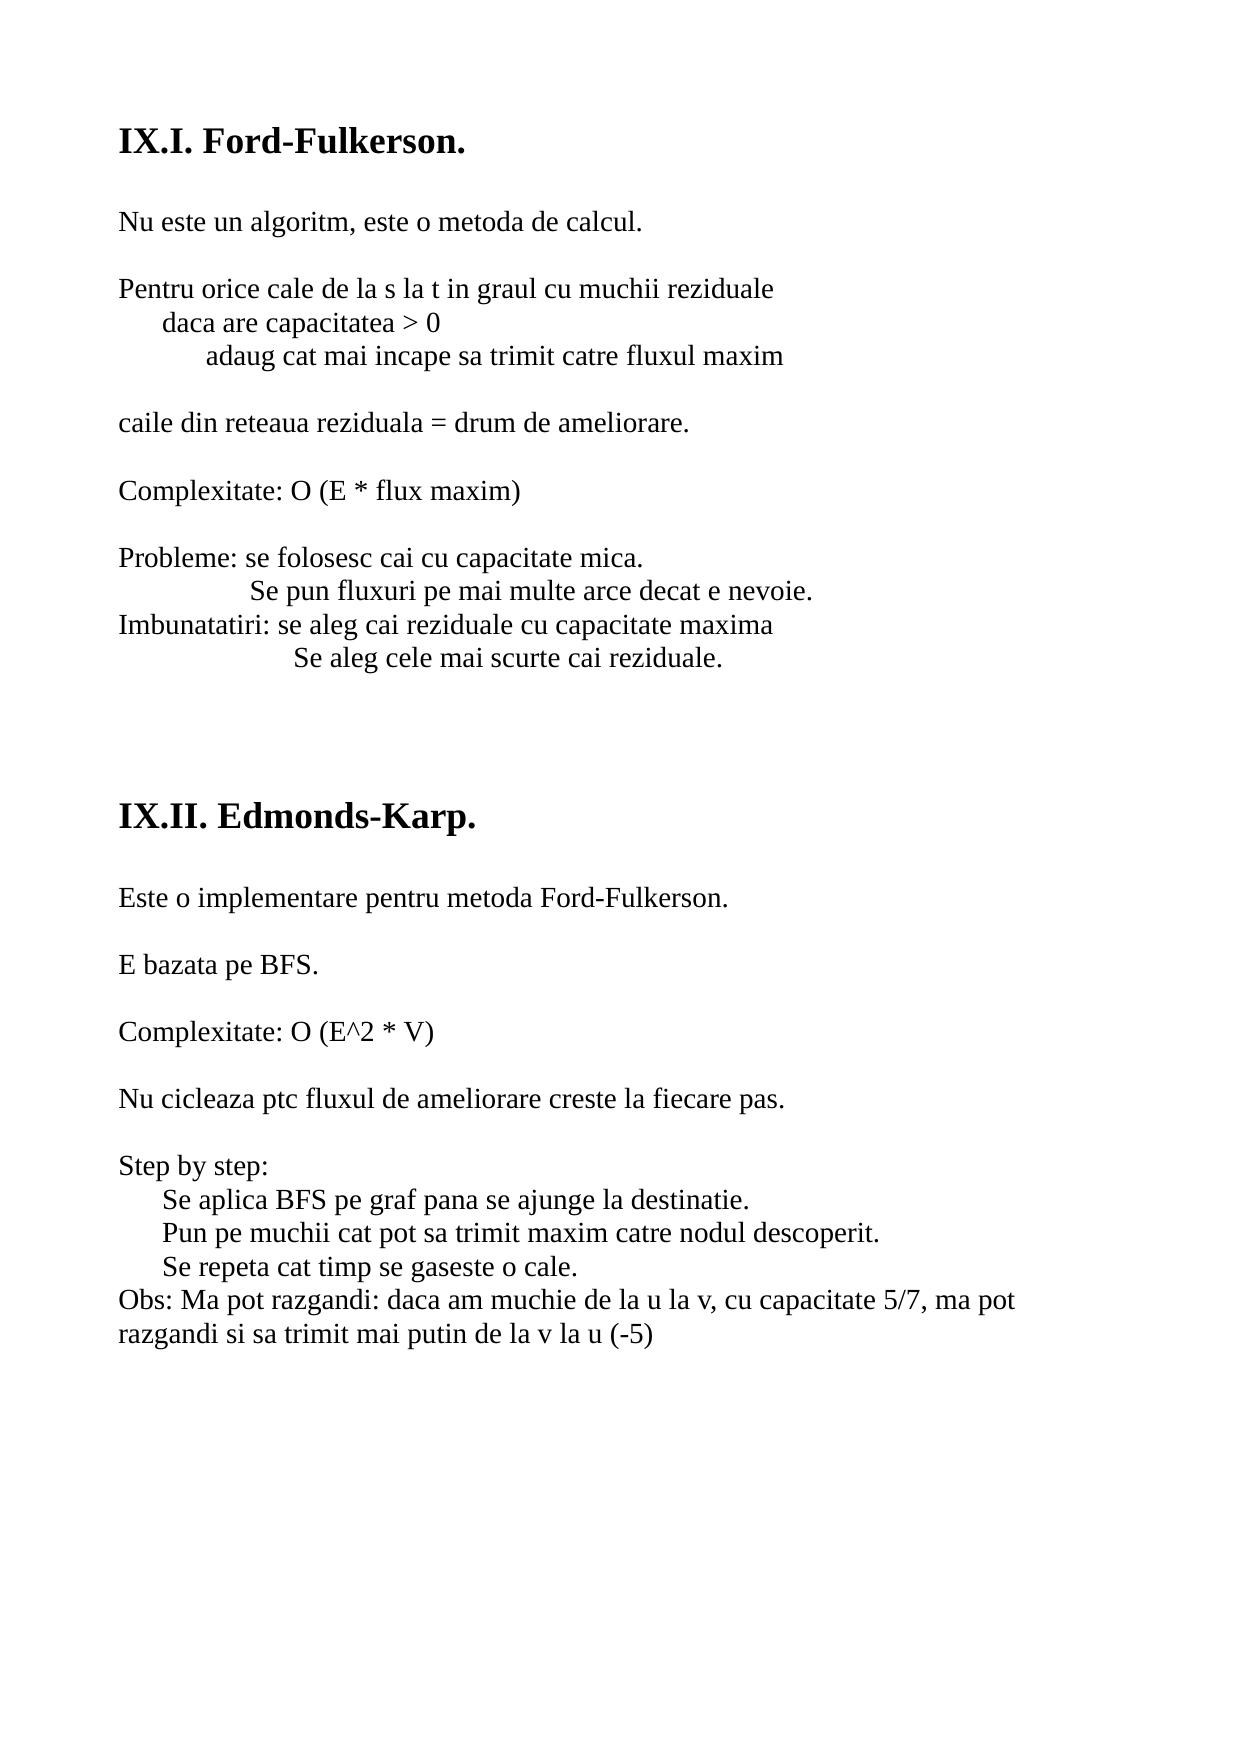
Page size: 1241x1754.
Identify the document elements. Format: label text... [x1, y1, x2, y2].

text Se aleg cele mai scurte cai reziduale. [118, 640, 1122, 674]
text E bazata pe BFS. [118, 947, 1122, 981]
text Este o implementare pentru metoda Ford-Fulkerson. [118, 880, 1122, 913]
text Obs: Ma pot razgandi: daca am muchie de la u la v, cu capacitate 5/7, ma pot razgandi si sa trimit mai putin de la v la u (-5) [118, 1282, 1122, 1349]
text Se repeta cat timp se gaseste o cale. [118, 1249, 1122, 1282]
text Pun pe muchii cat pot sa trimit maxim catre nodul descoperit. [118, 1215, 1122, 1249]
text Nu este un algoritm, este o metoda de calcul. [118, 204, 1122, 238]
text Se aplica BFS pe graf pana se ajunge la destinatie. [118, 1182, 1122, 1215]
text caile din reteaua reziduala = drum de ameliorare. [118, 406, 1122, 439]
text daca are capacitatea > 0 [118, 305, 1122, 338]
text Imbunatatiri: se aleg cai reziduale cu capacitate maxima [118, 607, 1122, 640]
text IX.II. Edmonds-Karp. [118, 794, 1122, 837]
text Probleme: se folosesc cai cu capacitate mica. [118, 540, 1122, 573]
text Nu cicleaza ptc fluxul de ameliorare creste la fiecare pas. [118, 1081, 1122, 1115]
text Se pun fluxuri pe mai multe arce decat e nevoie. [118, 573, 1122, 607]
text IX.I. Ford-Fulkerson. [118, 118, 1122, 161]
text Pentru orice cale de la s la t in graul cu muchii reziduale [118, 271, 1122, 305]
text adaug cat mai incape sa trimit catre fluxul maxim [118, 338, 1122, 372]
text Complexitate: O (E^2 * V) [118, 1014, 1122, 1048]
text Complexitate: O (E * flux maxim) [118, 473, 1122, 506]
text Step by step: [118, 1148, 1122, 1182]
